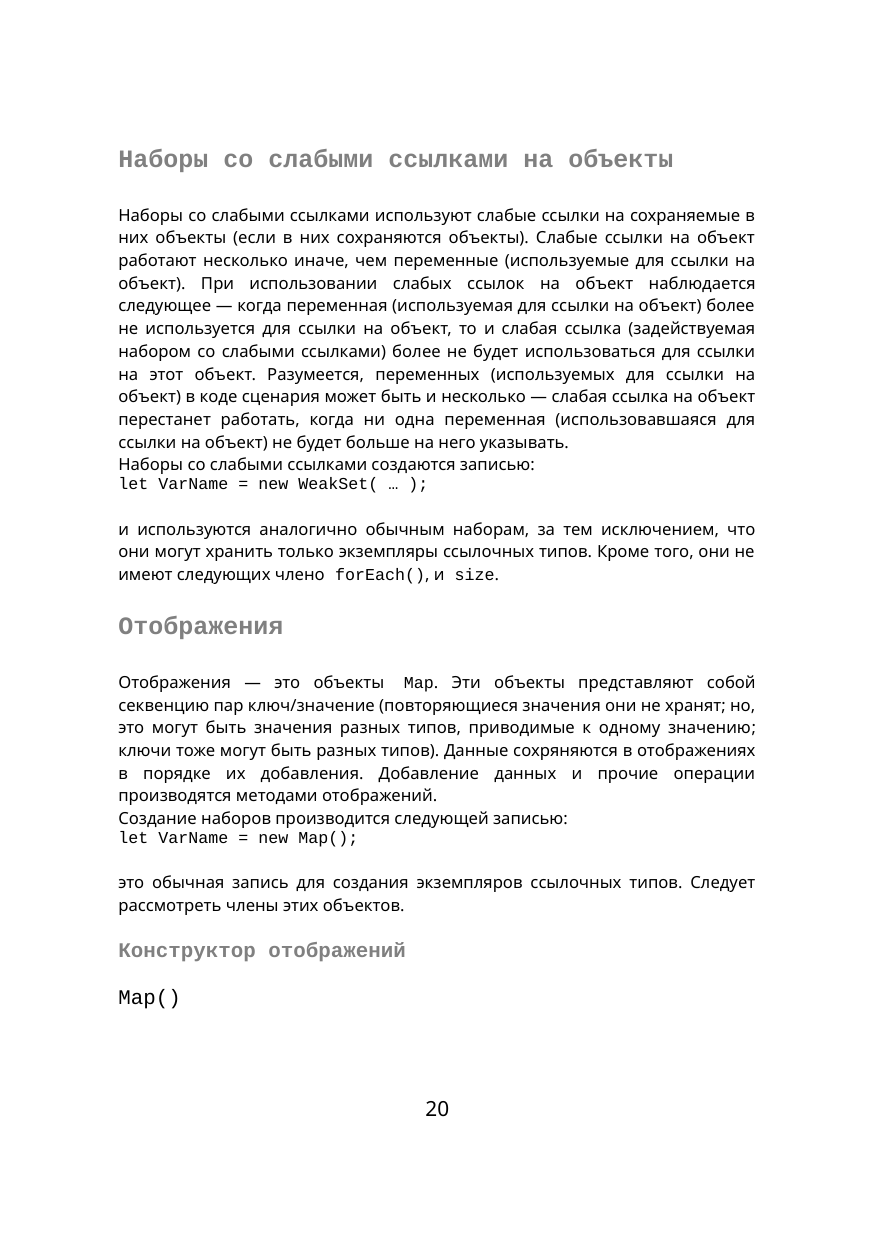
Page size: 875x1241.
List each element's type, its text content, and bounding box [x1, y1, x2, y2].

text let VarName = new Map(); [118, 829, 756, 848]
text Наборы со слабыми ссылками на объекты [118, 146, 756, 175]
text Наборы со слабыми ссылками создаются записью: [118, 453, 756, 476]
text Создание наборов производится следующей записью: [118, 807, 756, 829]
text Наборы со слабыми ссылками используют слабые ссылки на сохраняемые в них объекты (если в них сохраняются объекты). Слабые ссылки на объект работают несколько иначе, чем переменные (используемые для ссылки на объект). При использовании слабых ссылок на объект наблюдается следующее — когда переменная (используемая для ссылки на объект) более не используется для ссылки на объект, то и слабая ссылка (задействуемая набором со слабыми ссылками) более не будет использоваться для ссылки на этот объект. Разумеется, переменных (используемых для ссылки на объект) в коде сценария может быть и несколько — слабая ссылка на объект перестанет работать, когда ни одна переменная (использовавшаяся для ссылки на объект) не будет больше на него указывать. [118, 203, 756, 453]
text let VarName = new WeakSet( … ); [118, 476, 756, 494]
text Отображения — это объекты Map. Эти объекты представляют собой секвенцию пар ключ/значение (повторяющиеся значения они не хранят; но, это могут быть значения разных типов, приводимые к одному значению; ключи тоже могут быть разных типов). Данные сохряняются в отображениях в порядке их добавления. Добавление данных и прочие операции производятся методами отображений. [118, 670, 756, 807]
text Map() [118, 987, 756, 1011]
text это обычная запись для создания экземпляров ссылочных типов. Следует рассмотреть члены этих объектов. [118, 871, 756, 916]
text Конструктор отображений [118, 940, 756, 964]
text и используются аналогично обычным наборам, за тем исключением, что они могут хранить только экземпляры ссылочных типов. Кроме того, они не имеют следующих члено forEach(), и size. [118, 517, 756, 585]
text Отображения [118, 614, 756, 642]
